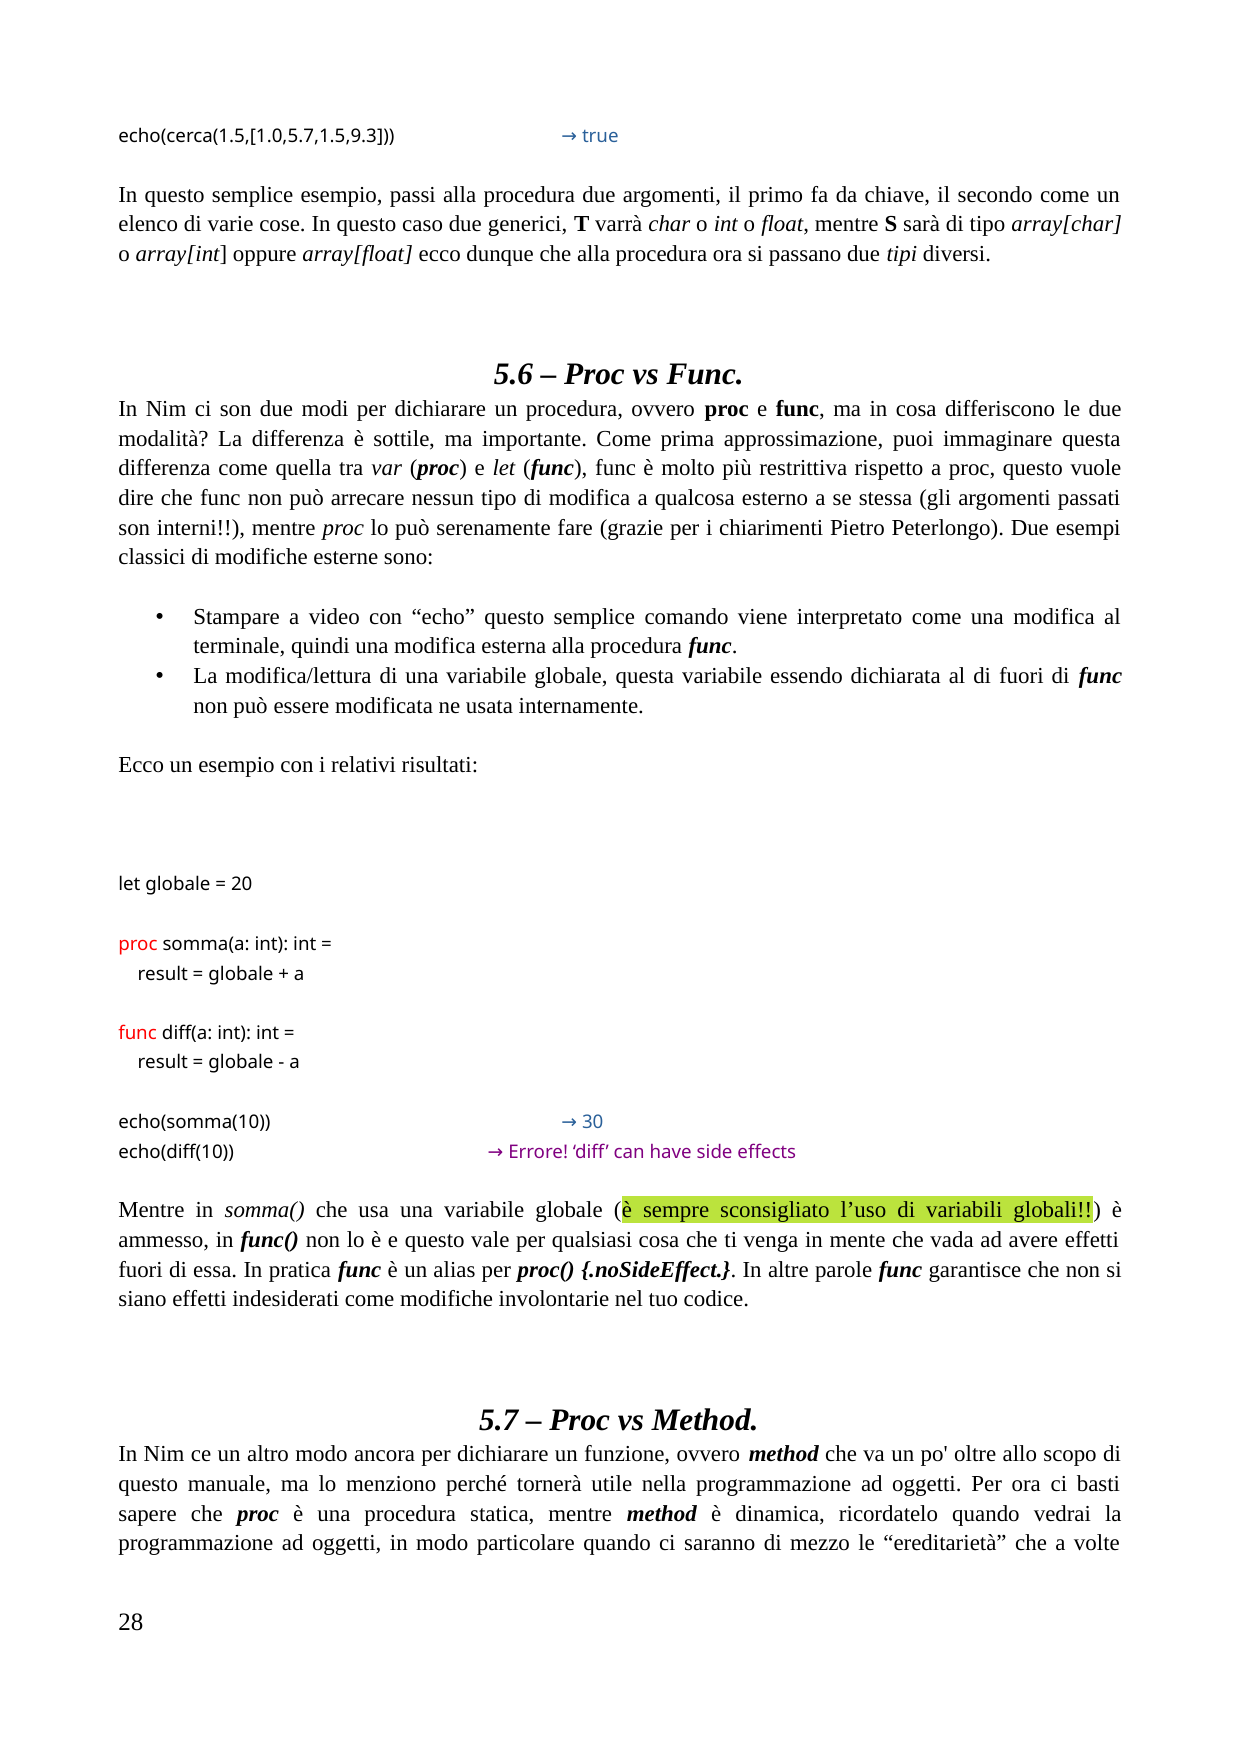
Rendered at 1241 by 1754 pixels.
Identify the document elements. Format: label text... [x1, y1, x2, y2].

text In Nim ci son due modi per dichiarare un procedura, ovvero proc e func, ma in cosa differiscono le due modalità? La differenza è sottile, ma importante. Come prima approssimazione, puoi immaginare questa differenza come quella tra var (proc) e let (func), func è molto più restrittiva rispetto a proc, questo vuole dire che func non può arrecare nessun tipo di modifica a qualcosa esterno a se stessa (gli argomenti passati son interni!!), mentre proc lo può serenamente fare (grazie per i chiarimenti Pietro Peterlongo). Due esempi classici di modifiche esterne sono: [118, 392, 1122, 570]
text Ecco un esempio con i relativi risultati: [118, 748, 1122, 777]
text 5.6 – Proc vs Func. [118, 356, 1122, 392]
text 5.7 – Proc vs Method. [118, 1401, 1122, 1437]
text echo(diff(10)) → Errore! ‘diff’ can have side effects [118, 1134, 1122, 1163]
text echo(somma(10)) → 30 [118, 1104, 1122, 1134]
text echo(cerca(1.5,[1.0,5.7,1.5,9.3])) → true [118, 118, 1122, 148]
text result = globale + a [118, 956, 1122, 985]
text func diff(a: int): int = [118, 1015, 1122, 1045]
list Stampare a video con “echo” questo semplice comando viene interpretato come una modifica al terminale, quindi una modifica esterna alla procedura func. [156, 599, 1122, 659]
text In questo semplice esempio, passi alla procedura due argomenti, il primo fa da chiave, il secondo come un elenco di varie cose. In questo caso due generici, T varrà char o int o float, mentre S sarà di tipo array[char] o array[int] oppure array[float] ecco dunque che alla procedura ora si passano due tipi diversi. [118, 177, 1122, 267]
text In Nim ce un altro modo ancora per dichiarare un funzione, ovvero method che va un po' oltre allo scopo di questo manuale, ma lo menziono perché tornerà utile nella programmazione ad oggetti. Per ora ci basti sapere che proc è una procedura statica, mentre method è dinamica, ricordatelo quando vedrai la programmazione ad oggetti, in modo particolare quando ci saranno di mezzo le “ereditarietà” che a volte [118, 1437, 1122, 1556]
list La modifica/lettura di una variabile globale, questa variabile essendo dichiarata al di fuori di func non può essere modificata ne usata internamente. [156, 659, 1122, 718]
text proc somma(a: int): int = [118, 926, 1122, 956]
text result = globale - a [118, 1045, 1122, 1074]
text Mentre in somma() che usa una variabile globale (è sempre sconsigliato l’uso di variabili globali!!) è ammesso, in func() non lo è e questo vale per qualsiasi cosa che ti venga in mente che vada ad avere effetti fuori di essa. In pratica func è un alias per proc() {.noSideEffect.}. In altre parole func garantisce che non si siano effetti indesiderati come modifiche involontarie nel tuo codice. [118, 1193, 1122, 1312]
text let globale = 20 [118, 867, 1122, 896]
